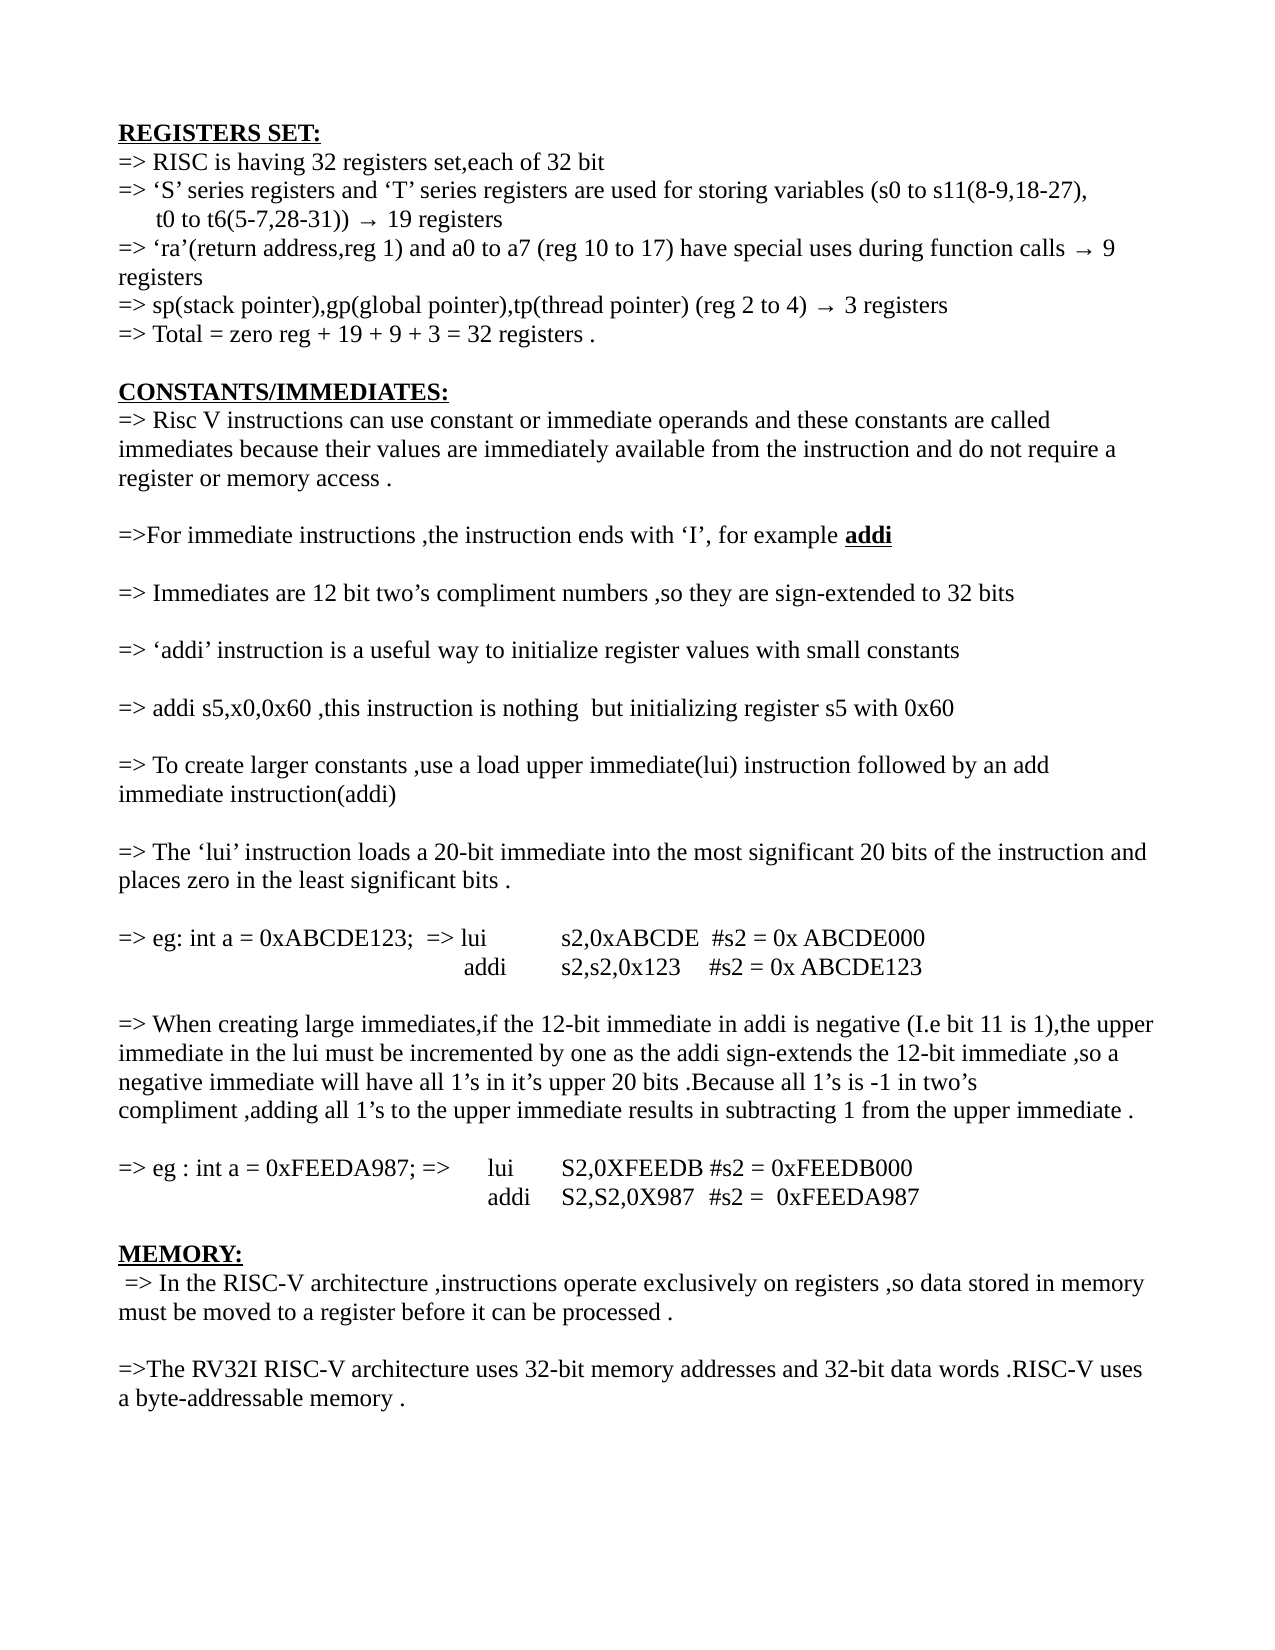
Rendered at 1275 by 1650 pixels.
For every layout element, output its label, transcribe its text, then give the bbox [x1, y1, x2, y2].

text => Risc V instructions can use constant or immediate operands and these constants are called immediates because their values are immediately available from the instruction and do not require a register or memory access . [118, 406, 1157, 492]
text =>The RV32I RISC-V architecture uses 32-bit memory addresses and 32-bit data words .RISC-V uses a byte-addressable memory . [118, 1354, 1157, 1412]
text => Immediates are 12 bit two’s compliment numbers ,so they are sign-extended to 32 bits [118, 578, 1157, 607]
text => ‘S’ series registers and ‘T’ series registers are used for storing variables (s0 to s11(8-9,18-27), [118, 176, 1157, 204]
text => ‘addi’ instruction is a useful way to initialize register values with small constants [118, 636, 1157, 664]
text => eg: int a = 0xABCDE123; => lui s2,0xABCDE #s2 = 0x ABCDE000 [118, 923, 1157, 952]
text REGISTERS SET: [118, 118, 1157, 147]
text => The ‘lui’ instruction loads a 20-bit immediate into the most significant 20 bits of the instruction and places zero in the least significant bits . [118, 837, 1157, 894]
text => RISC is having 32 registers set,each of 32 bit [118, 147, 1157, 176]
text => sp(stack pointer),gp(global pointer),tp(thread pointer) (reg 2 to 4) → 3 registers [118, 291, 1157, 319]
text addi S2,S2,0X987 #s2 = 0xFEEDA987 [118, 1182, 1157, 1211]
text =>For immediate instructions ,the instruction ends with ‘I’, for example addi [118, 521, 1157, 549]
text => ‘ra’(return address,reg 1) and a0 to a7 (reg 10 to 17) have special uses during function calls → 9 registers [118, 233, 1157, 291]
text => When creating large immediates,if the 12-bit immediate in addi is negative (I.e bit 11 is 1),the upper immediate in the lui must be incremented by one as the addi sign-extends the 12-bit immediate ,so a negative immediate will have all 1’s in it’s upper 20 bits .Because all 1’s is -1 in two’s compliment ,adding all 1’s to the upper immediate results in subtracting 1 from the upper immediate . [118, 1009, 1157, 1124]
text t0 to t6(5-7,28-31)) → 19 registers [118, 204, 1157, 233]
text addi s2,s2,0x123 #s2 = 0x ABCDE123 [118, 952, 1157, 981]
text => eg : int a = 0xFEEDA987; => lui S2,0XFEEDB #s2 = 0xFEEDB000 [118, 1153, 1157, 1182]
text CONSTANTS/IMMEDIATES: [118, 377, 1157, 406]
text => In the RISC-V architecture ,instructions operate exclusively on registers ,so data stored in memory must be moved to a register before it can be processed . [118, 1268, 1157, 1326]
text => To create larger constants ,use a load upper immediate(lui) instruction followed by an add immediate instruction(addi) [118, 751, 1157, 808]
text MEMORY: [118, 1239, 1157, 1268]
text => addi s5,x0,0x60 ,this instruction is nothing but initializing register s5 with 0x60 [118, 693, 1157, 722]
text => Total = zero reg + 19 + 9 + 3 = 32 registers . [118, 319, 1157, 348]
